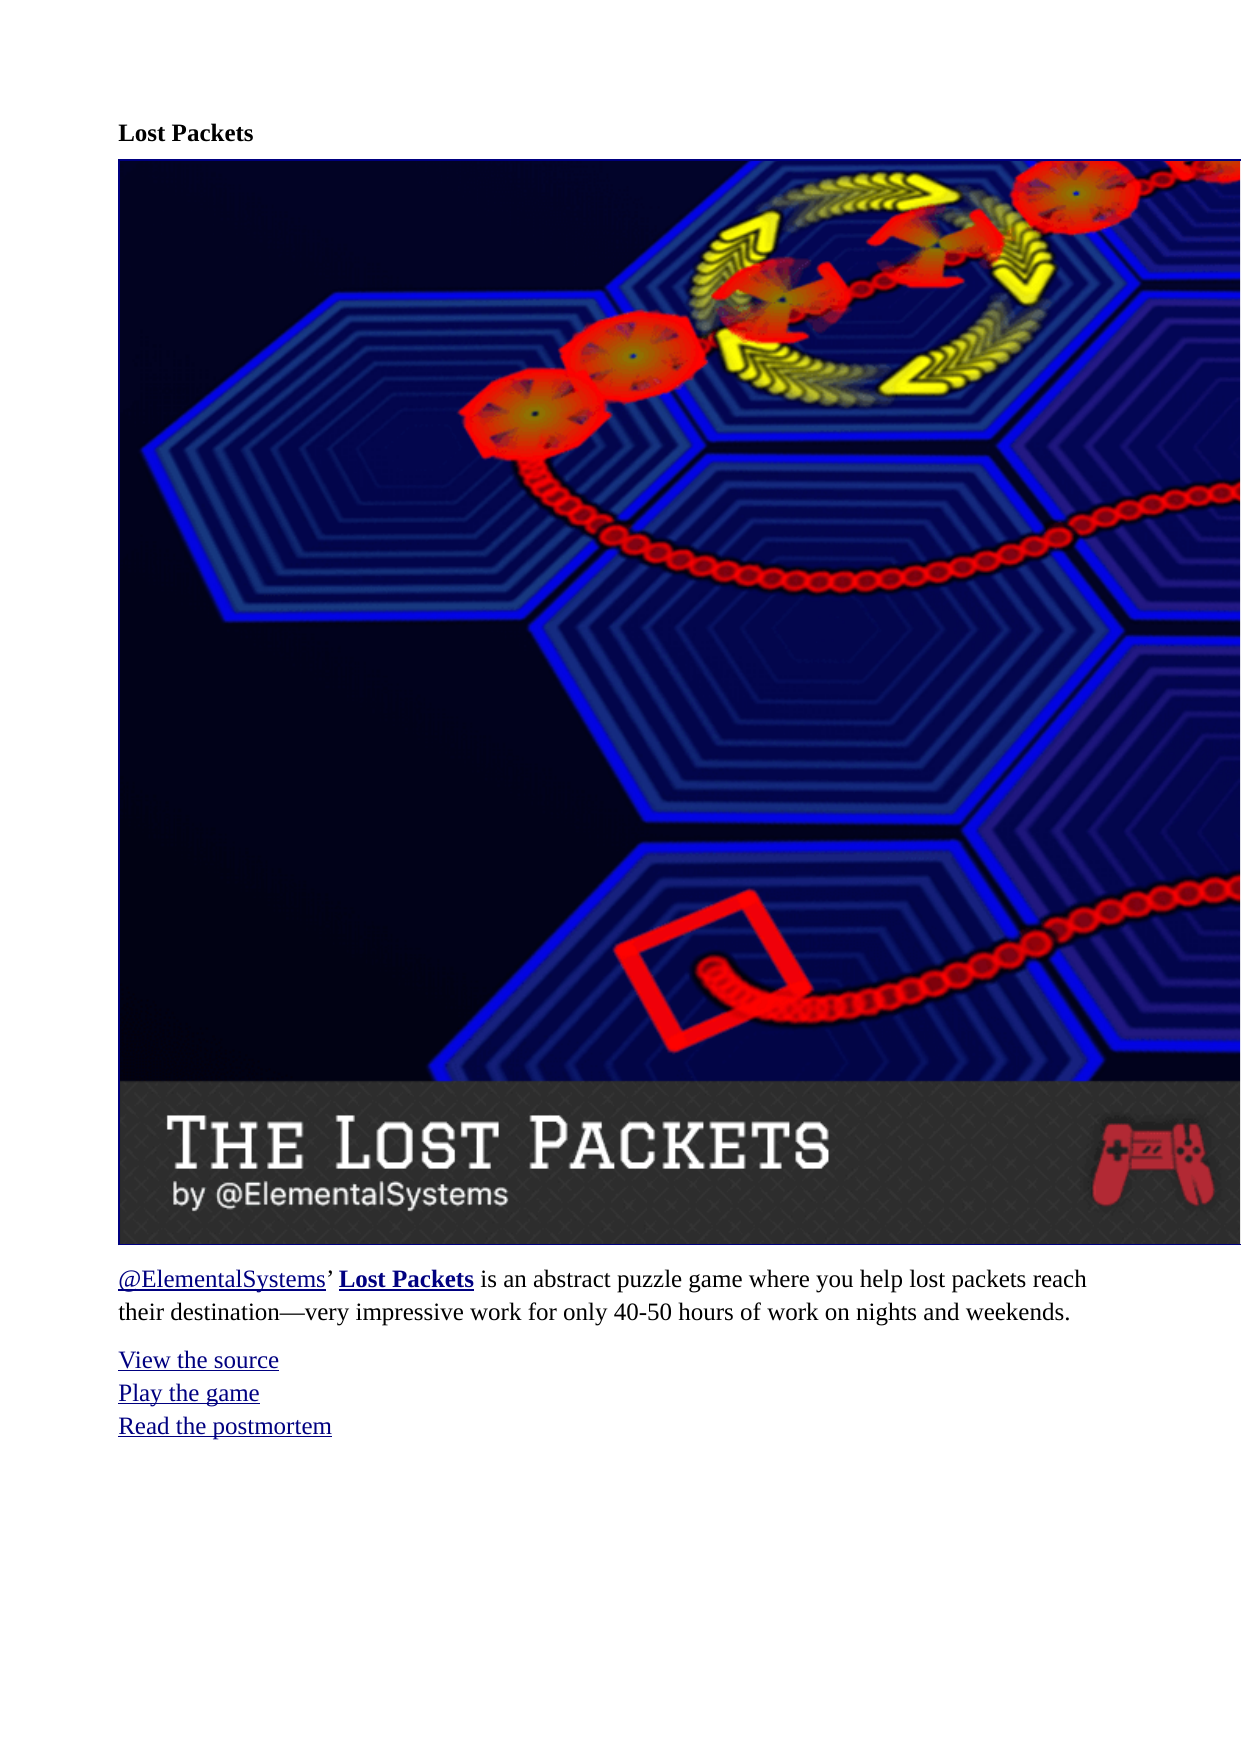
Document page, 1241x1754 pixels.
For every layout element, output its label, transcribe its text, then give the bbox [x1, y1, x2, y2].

text @ElementalSystems’ Lost Packets is an abstract puzzle game where you help lost packets reach their destination—very impressive work for only 40-50 hours of work on nights and weekends. [118, 1264, 1122, 1326]
text View the source Play the game Read the postmortem [118, 1345, 1122, 1439]
subtitle Lost Packets [118, 118, 1122, 147]
picture [120, 161, 1241, 1244]
